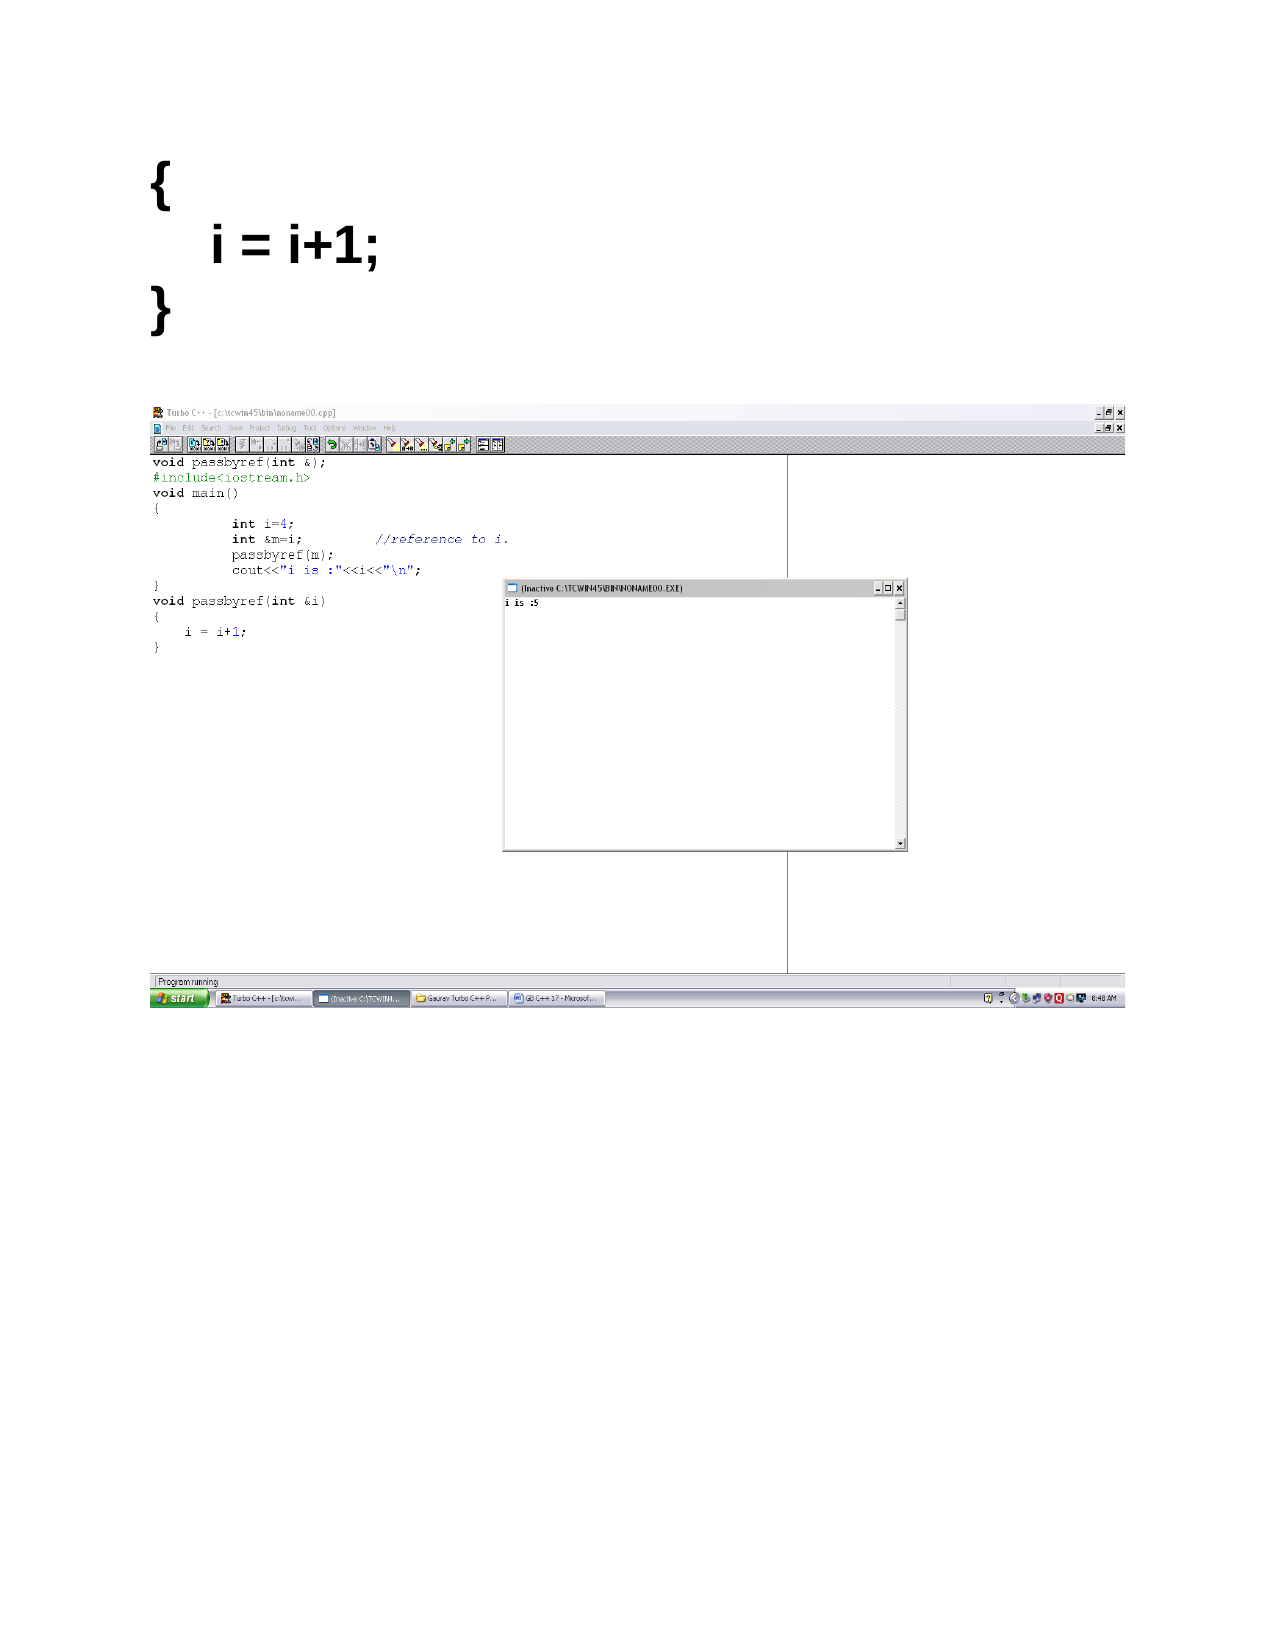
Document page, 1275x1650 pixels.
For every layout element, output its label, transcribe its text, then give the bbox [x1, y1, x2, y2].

picture [150, 404, 1125, 1008]
text i = i+1; [150, 212, 1125, 274]
text } [150, 274, 1125, 337]
text { [150, 150, 1125, 212]
